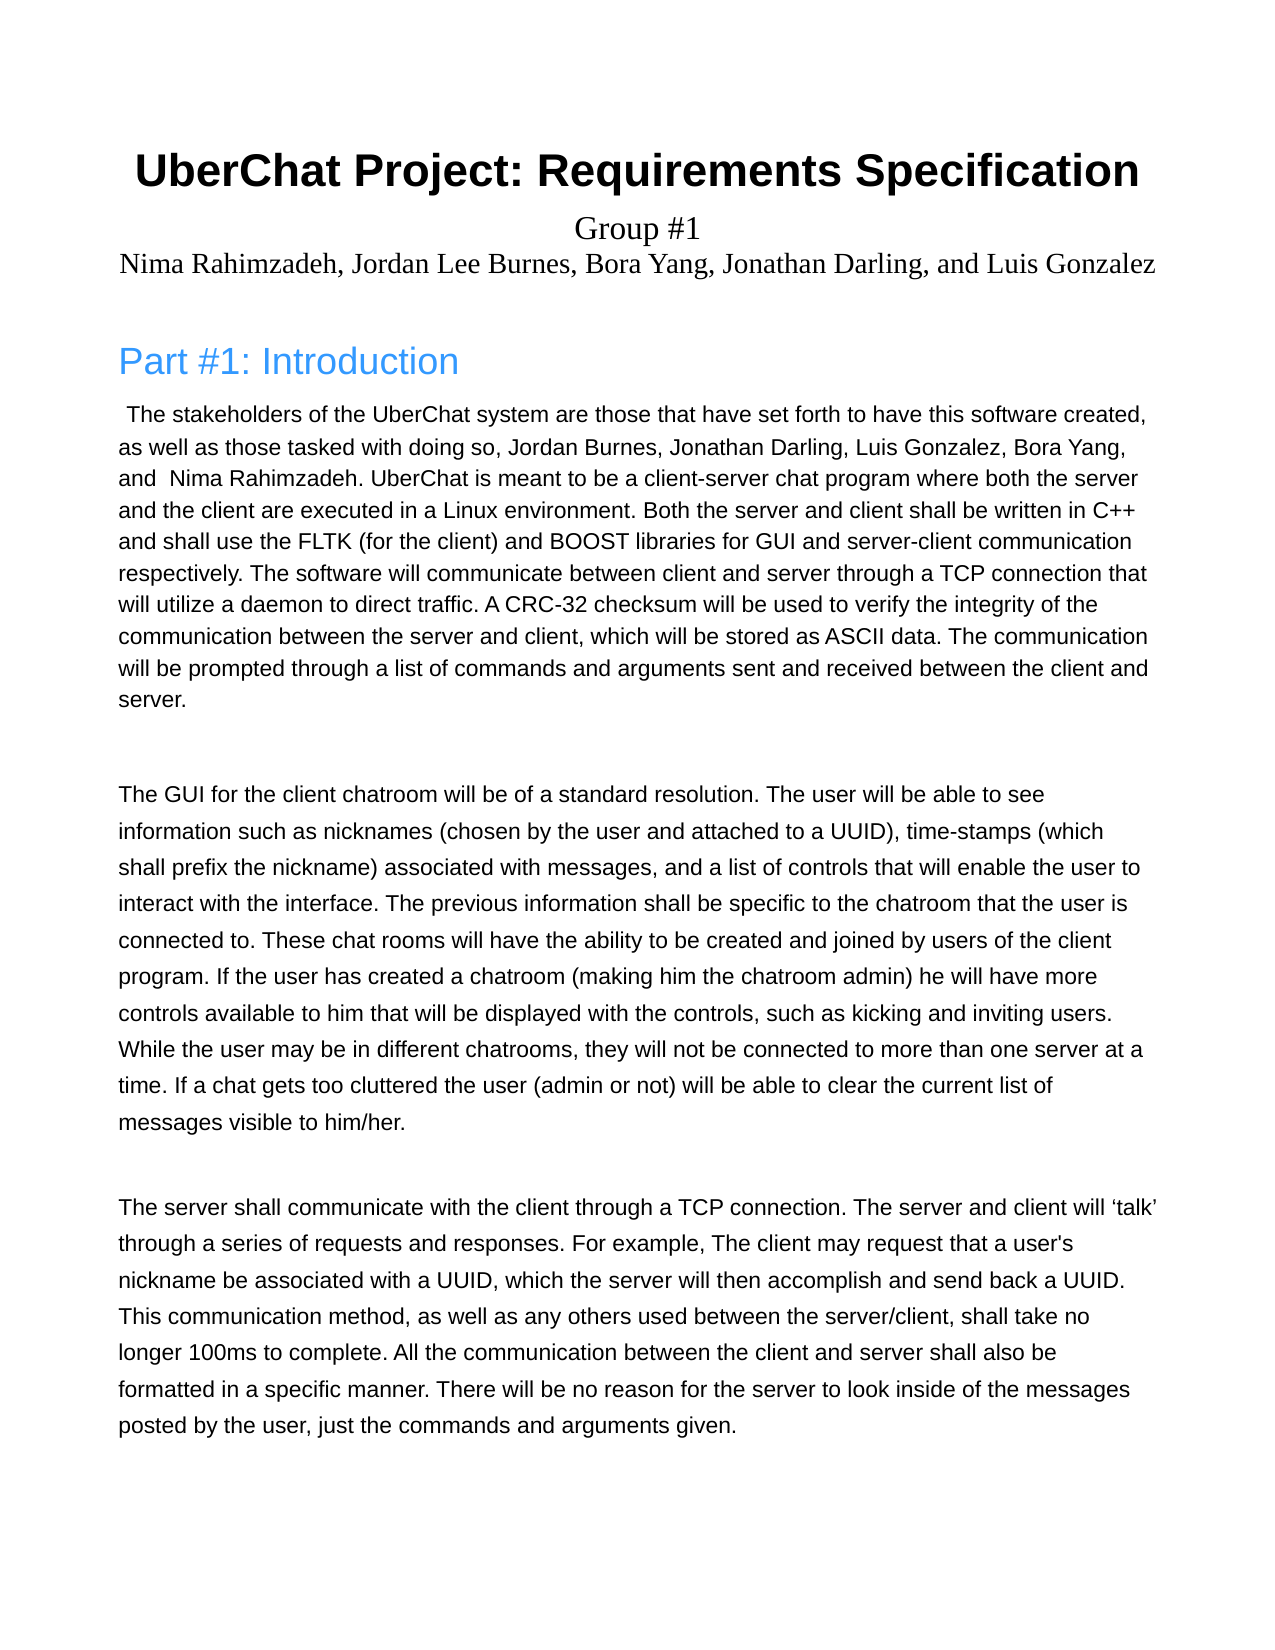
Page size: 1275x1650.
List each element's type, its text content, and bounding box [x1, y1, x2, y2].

text Group #1 [118, 208, 1157, 247]
text The stakeholders of the UberChat system are those that have set forth to have this software created, as well as those tasked with doing so, Jordan Burnes, Jonathan Darling, Luis Gonzalez, Bora Yang, and Nima Rahimzadeh. UberChat is meant to be a client-server chat program where both the server and the client are executed in a Linux environment. Both the server and client shall be written in C++ and shall use the FLTK (for the client) and BOOST libraries for GUI and server-client communication respectively. The software will communicate between client and server through a TCP connection that will utilize a daemon to direct traffic. A CRC-32 checksum will be used to verify the integrity of the communication between the server and client, which will be stored as ASCII data. The communication will be prompted through a list of commands and arguments sent and received between the client and server. [118, 395, 1157, 712]
title UberChat Project: Requirements Specification [118, 143, 1157, 196]
text The GUI for the client chatroom will be of a standard resolution. The user will be able to see information such as nicknames (chosen by the user and attached to a UUID), time-stamps (which shall prefix the nickname) associated with messages, and a list of controls that will enable the user to interact with the interface. The previous information shall be specific to the chatroom that the user is connected to. These chat rooms will have the ability to be created and joined by users of the client program. If the user has created a chatroom (making him the chatroom admin) he will have more controls available to him that will be displayed with the controls, such as kicking and inviting users. While the user may be in different chatrooms, they will not be connected to more than one server at a time. If a chat gets too cluttered the user (admin or not) will be able to clear the current list of messages visible to him/her. [118, 781, 1157, 1135]
subtitle Part #1: Introduction [118, 339, 1157, 382]
text The server shall communicate with the client through a TCP connection. The server and client will ‘talk’ through a series of requests and responses. For example, The client may request that a user's nickname be associated with a UUID, which the server will then accomplish and send back a UUID. This communication method, as well as any others used between the server/client, shall take no longer 100ms to complete. All the communication between the client and server shall also be formatted in a specific manner. There will be no reason for the server to look inside of the messages posted by the user, just the commands and arguments given. [118, 1194, 1157, 1438]
text Nima Rahimzadeh, Jordan Lee Burnes, Bora Yang, Jonathan Darling, and Luis Gonzalez [118, 247, 1157, 280]
